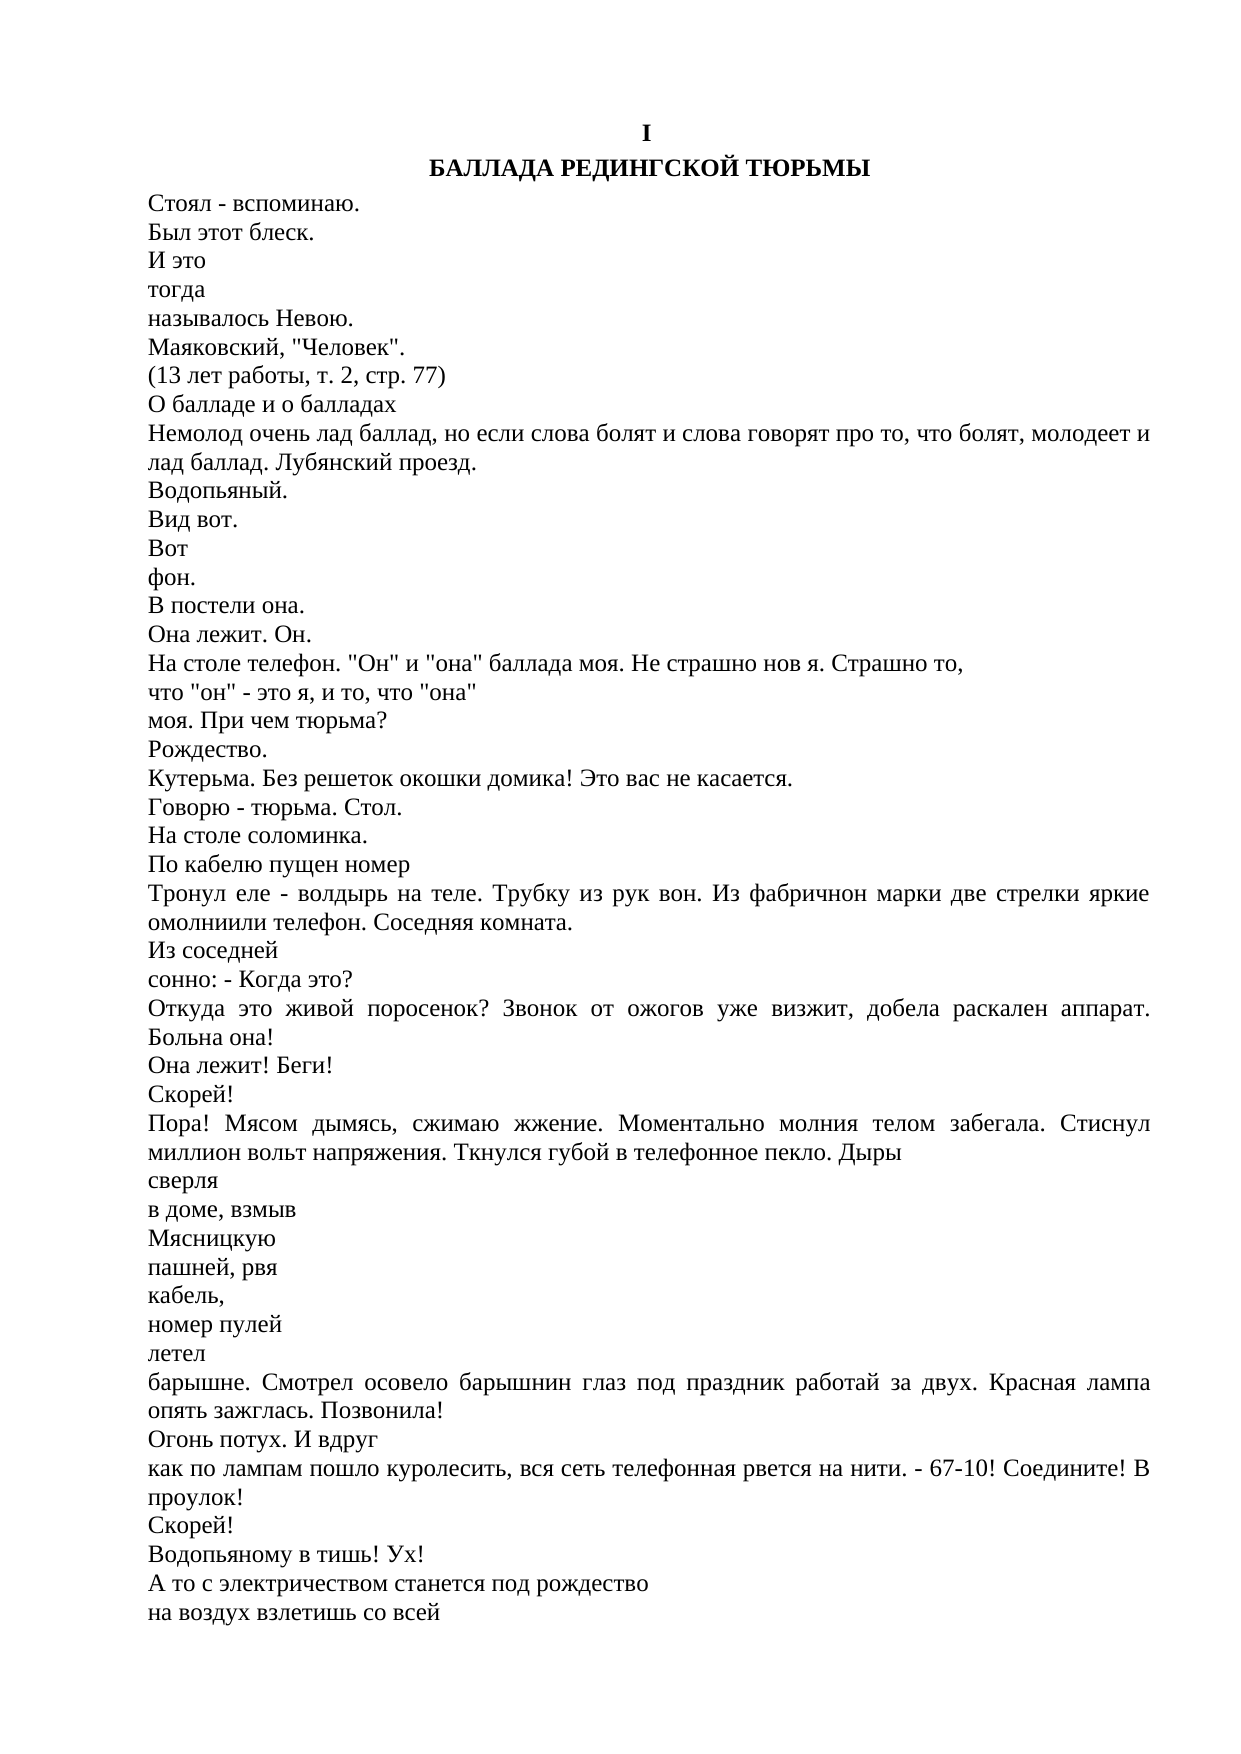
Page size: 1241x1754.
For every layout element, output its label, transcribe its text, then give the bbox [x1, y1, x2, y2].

text Вид вот. [148, 504, 1152, 533]
text Был этот блеск. [148, 217, 1152, 246]
text На столе соломинка. [148, 821, 1152, 849]
text Тронул еле - волдырь на теле. Трубку из рук вон. Из фабричнон марки две стрелки яркие омолниили телефон. Соседняя комната. [148, 878, 1152, 936]
text фон. [148, 562, 1152, 591]
text Кутерьма. Без решеток окошки домика! Это вас не касается. [148, 763, 1152, 792]
text на воздух взлетишь со всей [148, 1597, 1152, 1626]
text Водопьяный. [148, 476, 1152, 504]
text что "он" - это я, и то, что "она" [148, 677, 1152, 706]
text БAЛЛАДА РЕДИНГСКОЙ ТЮРЬМЫ [148, 153, 1152, 182]
text I [148, 118, 1152, 147]
text Немолод очень лад баллад, но если слова болят и слова говорят про то, что болят, молодеет и лад баллад. Лубянский проезд. [148, 418, 1152, 476]
text в доме, взмыв [148, 1194, 1152, 1223]
text пашней, рвя [148, 1252, 1152, 1281]
text Она лежит! Беги! [148, 1051, 1152, 1079]
text как по лампам пошло куролесить, вся сеть телефонная рвется на нити. - 67-10! Соедините! В проулок! [148, 1453, 1152, 1511]
text Из соседней [148, 936, 1152, 964]
text Откуда это живой поросенок? Звонок от ожогов уже визжит, добела раскален аппарат. Больна она! [148, 993, 1152, 1051]
text номер пулей [148, 1309, 1152, 1338]
text Маяковский, "Человек". [148, 332, 1152, 361]
text На столе телефон. "Он" и "она" баллада моя. Не страшно нов я. Cтрашно то, [148, 648, 1152, 677]
text И это [148, 246, 1152, 274]
text О балладе и о балладах [148, 389, 1152, 418]
text (13 лет работы, т. 2, стр. 77) [148, 361, 1152, 389]
text Пора! Мясом дымясь, сжимаю жжение. Моментально молния телом забегала. Стиснул миллион вольт напряжения. Ткнулся губой в телефонное пекло. Дыры [148, 1108, 1152, 1166]
text называлось Невою. [148, 303, 1152, 332]
text сверля [148, 1166, 1152, 1194]
text моя. При чем тюрьма? [148, 706, 1152, 734]
text Огонь потух. И вдруг [148, 1424, 1152, 1453]
text Стоял - вспоминаю. [148, 188, 1152, 217]
text Скорей! [148, 1511, 1152, 1539]
text летел [148, 1338, 1152, 1367]
text кабель, [148, 1281, 1152, 1309]
text Она лежит. Он. [148, 619, 1152, 648]
text Мясницкую [148, 1223, 1152, 1252]
text Говорю - тюрьма. Стол. [148, 792, 1152, 821]
text Скорей! [148, 1079, 1152, 1108]
text Рождество. [148, 734, 1152, 763]
text тогда [148, 274, 1152, 303]
text Вот [148, 533, 1152, 562]
text барышне. Смотрел осовело барышнин глаз под праздник работай за двух. Красная лампа опять зажглась. Позвонила! [148, 1367, 1152, 1424]
text А то с электричеством станется под рождество [148, 1568, 1152, 1597]
text В постели она. [148, 591, 1152, 619]
text По кабелю пущен номер [148, 849, 1152, 878]
text сонно: - Когда это? [148, 964, 1152, 993]
text Водопьяному в тишь! Ух! [148, 1539, 1152, 1568]
